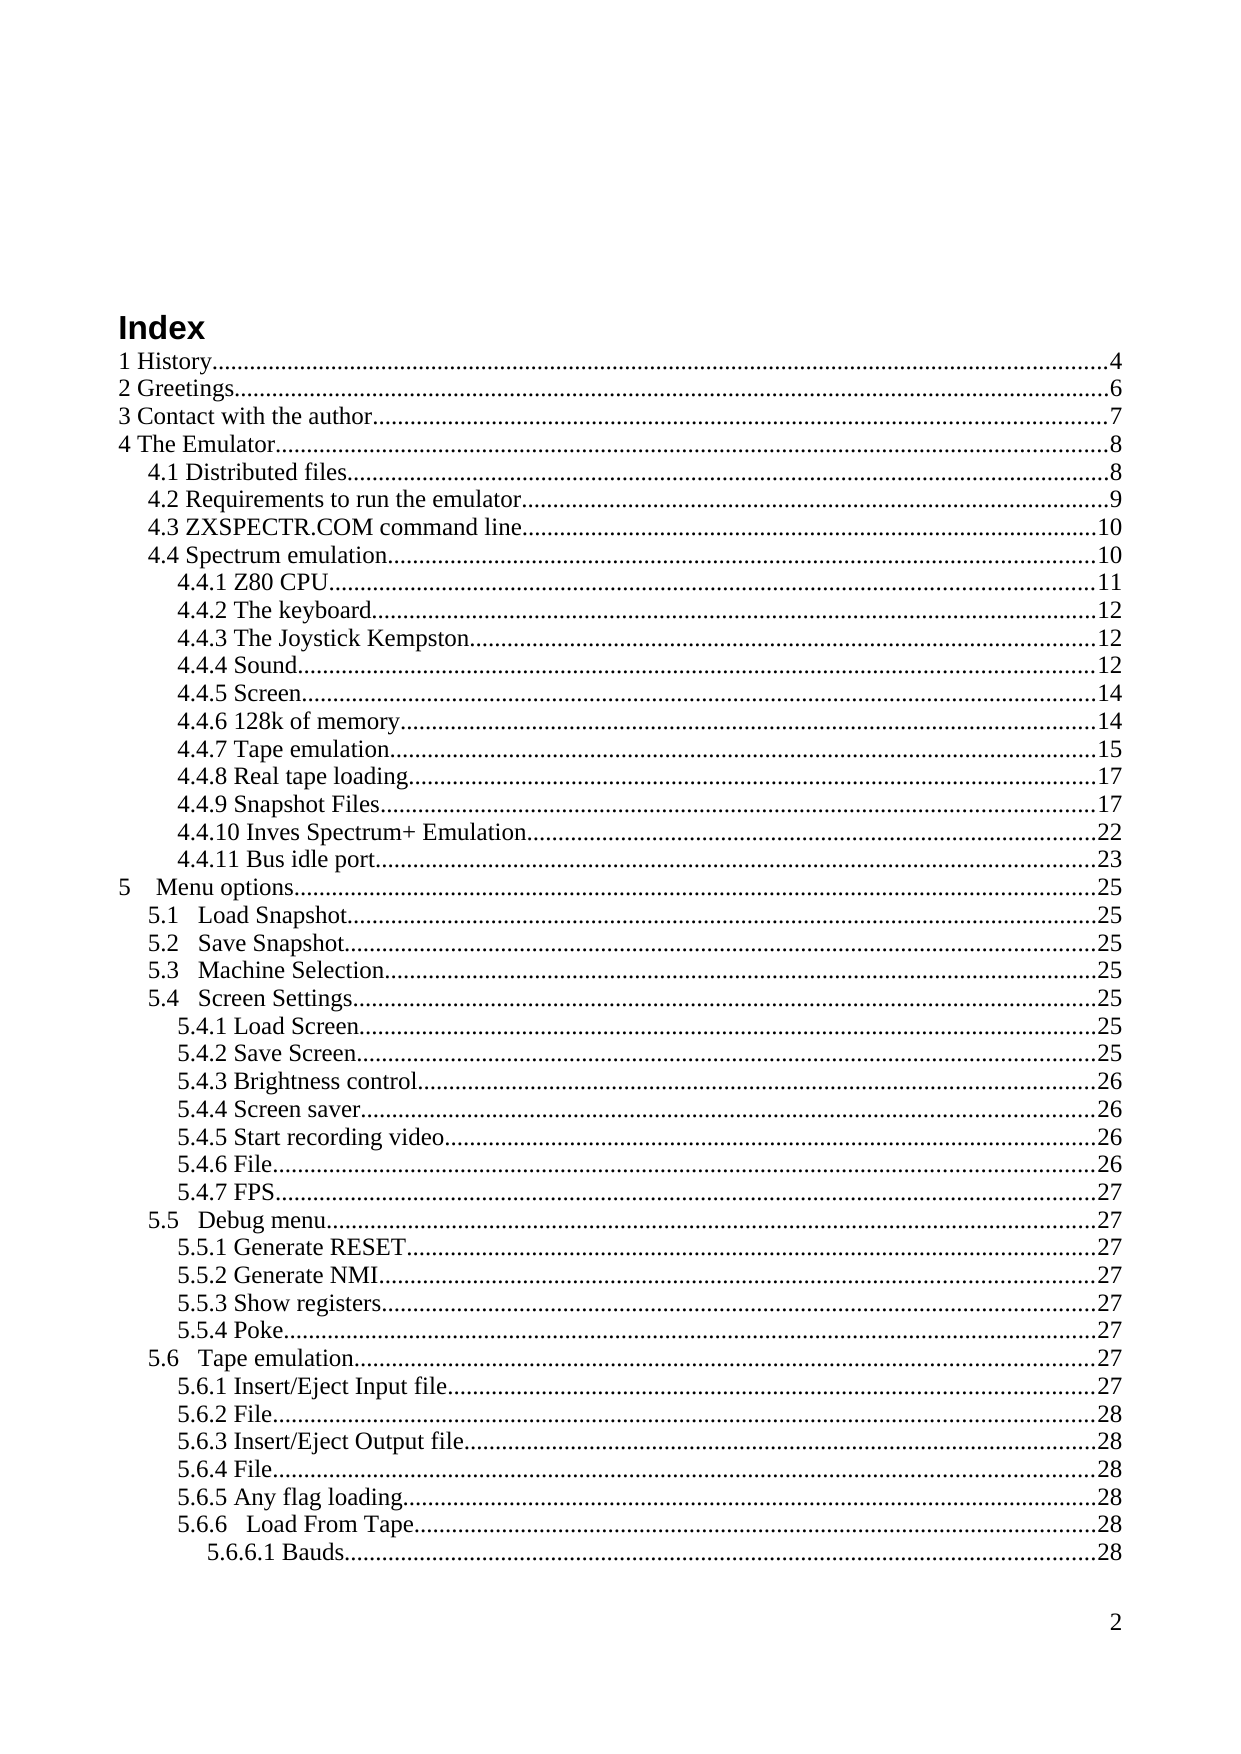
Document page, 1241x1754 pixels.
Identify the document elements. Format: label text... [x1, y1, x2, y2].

text 3 Contact with the author 7 [118, 402, 1122, 430]
text 4.4.10 Inves Spectrum+ Emulation 22 [177, 818, 1122, 846]
text 5.1 Load Snapshot 25 [148, 901, 1122, 929]
text 4.1 Distributed files 8 [148, 458, 1122, 485]
text 5.4 Screen Settings 25 [148, 984, 1122, 1012]
text 5.5.4 Poke 27 [177, 1317, 1122, 1344]
text 5.6.1 Insert/Eject Input file 27 [177, 1372, 1122, 1400]
text 5.6.5 Any flag loading 28 [177, 1483, 1122, 1511]
text 5.6.6 Load From Tape 28 [177, 1511, 1122, 1538]
text 1 History 4 [118, 347, 1122, 374]
text 4.4 Spectrum emulation 10 [148, 541, 1122, 568]
text 5.3 Machine Selection 25 [148, 956, 1122, 984]
text 4.4.6 128k of memory 14 [177, 707, 1122, 735]
text 4 The Emulator 8 [118, 430, 1122, 458]
text 5.4.4 Screen saver 26 [177, 1095, 1122, 1123]
text 5.5.1 Generate RESET 27 [177, 1233, 1122, 1261]
text 4.4.3 The Joystick Kempston 12 [177, 624, 1122, 652]
text 5.2 Save Snapshot 25 [148, 929, 1122, 956]
text 5.6.3 Insert/Eject Output file 28 [177, 1427, 1122, 1455]
text 4.4.1 Z80 CPU 11 [177, 568, 1122, 596]
text 5.6 Tape emulation 27 [148, 1344, 1122, 1372]
text 4.4.7 Tape emulation 15 [177, 735, 1122, 762]
text 5.6.6.1 Bauds 28 [207, 1538, 1122, 1566]
text 5.4.7 FPS 27 [177, 1178, 1122, 1206]
text 5.5.3 Show registers 27 [177, 1289, 1122, 1317]
text 5.4.3 Brightness control 26 [177, 1067, 1122, 1095]
text 5.6.4 File 28 [177, 1455, 1122, 1483]
text 5.4.2 Save Screen 25 [177, 1039, 1122, 1067]
text 4.4.2 The keyboard 12 [177, 596, 1122, 624]
text 4.2 Requirements to run the emulator 9 [148, 485, 1122, 513]
text 4.4.9 Snapshot Files 17 [177, 790, 1122, 818]
text 5 Menu options 25 [118, 873, 1122, 901]
text 5.6.2 File 28 [177, 1400, 1122, 1427]
subtitle Index [118, 309, 1122, 347]
text 5.4.5 Start recording video 26 [177, 1123, 1122, 1150]
text 4.4.5 Screen 14 [177, 679, 1122, 707]
text 4.4.11 Bus idle port 23 [177, 846, 1122, 873]
text 4.3 ZXSPECTR.COM command line 10 [148, 513, 1122, 541]
text 4.4.8 Real tape loading 17 [177, 762, 1122, 790]
text 2 Greetings 6 [118, 374, 1122, 402]
text 5.5.2 Generate NMI 27 [177, 1261, 1122, 1289]
text 5.4.1 Load Screen 25 [177, 1012, 1122, 1039]
text 5.5 Debug menu 27 [148, 1206, 1122, 1233]
text 5.4.6 File 26 [177, 1150, 1122, 1178]
text 4.4.4 Sound 12 [177, 652, 1122, 679]
